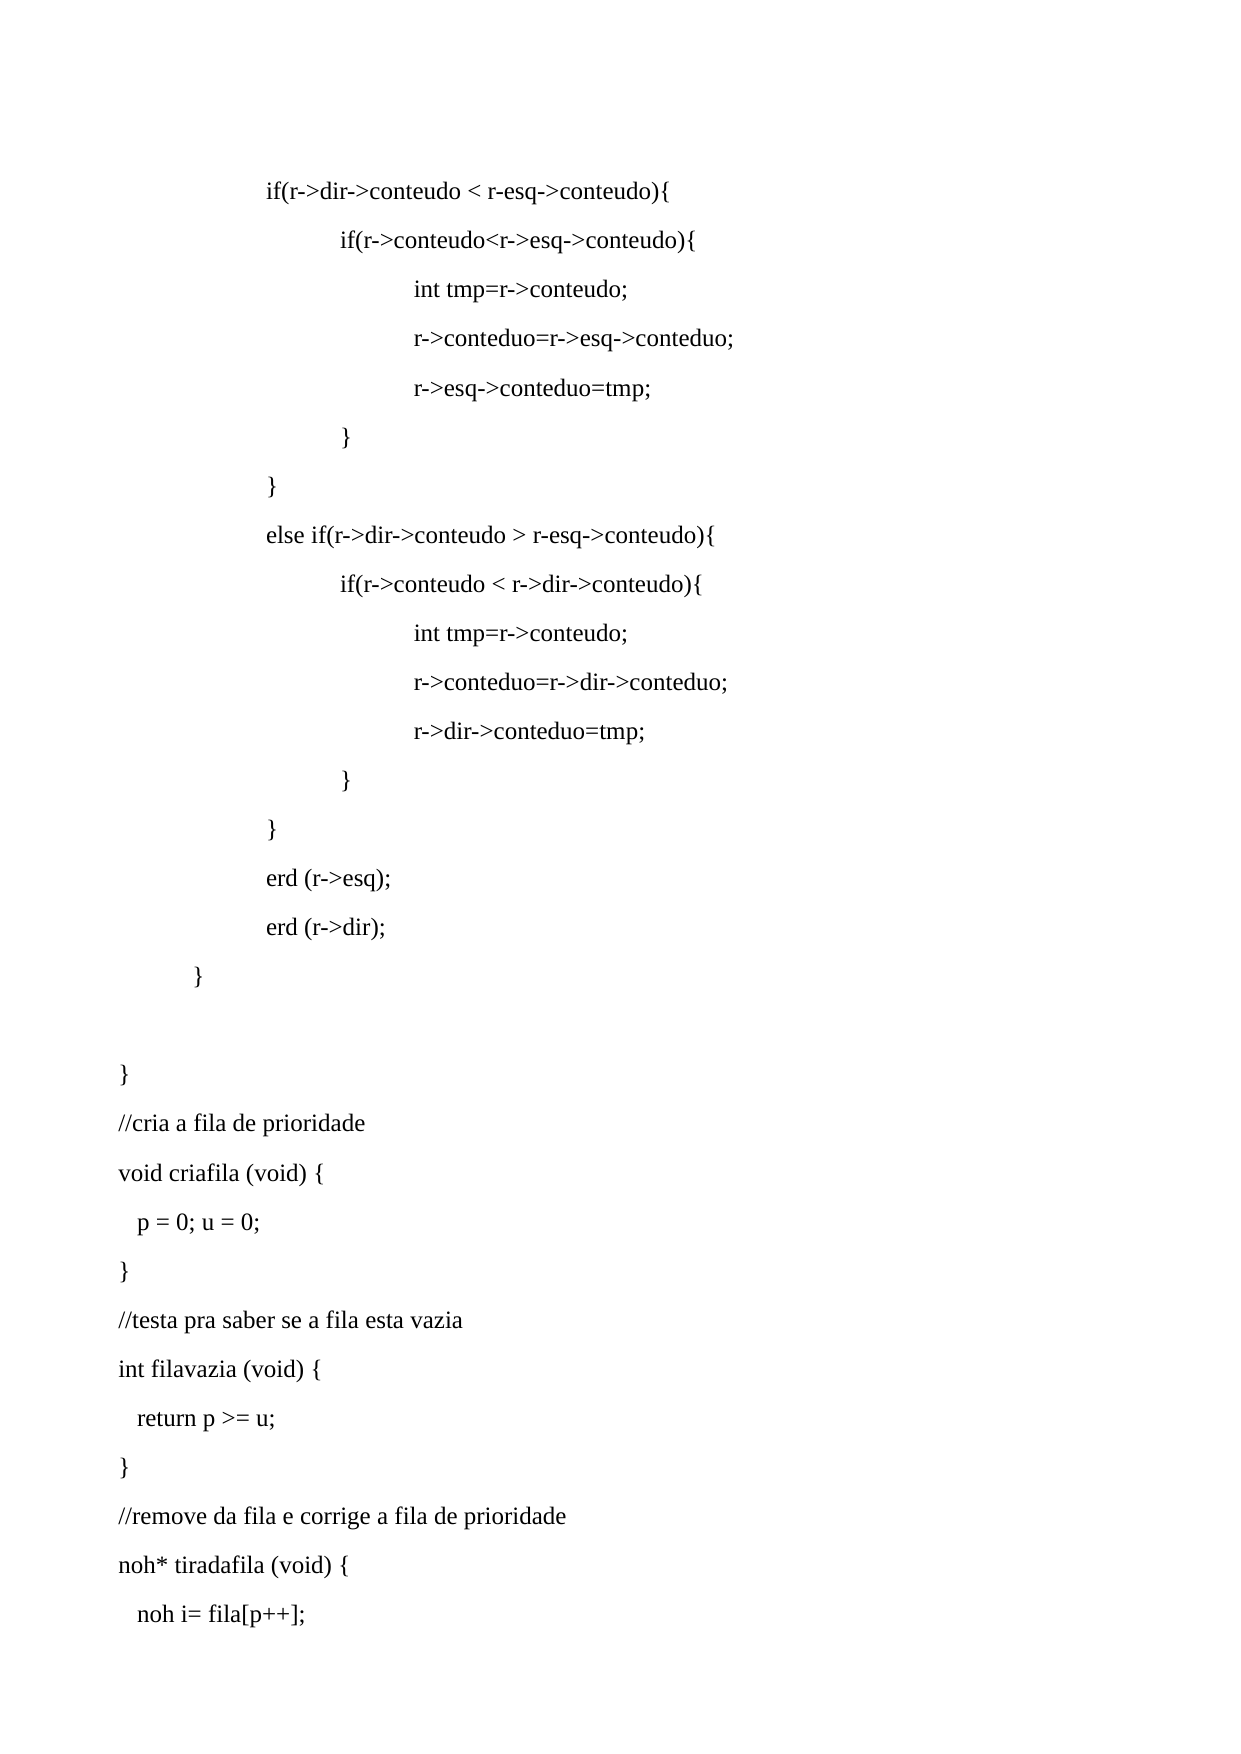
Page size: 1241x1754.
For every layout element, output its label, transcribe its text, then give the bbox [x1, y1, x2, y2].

text //remove da fila e corrige a fila de prioridade [118, 1501, 1122, 1530]
text void criafila (void) { [118, 1158, 1122, 1186]
text } [118, 422, 1122, 450]
text } [118, 765, 1122, 794]
text } [118, 1059, 1122, 1088]
text r->esq->conteduo=tmp; [118, 373, 1122, 401]
text noh i= fila[p++]; [118, 1599, 1122, 1628]
text int tmp=r->conteudo; [118, 618, 1122, 647]
text erd (r->dir); [118, 912, 1122, 941]
text //testa pra saber se a fila esta vazia [118, 1305, 1122, 1333]
text r->dir->conteduo=tmp; [118, 716, 1122, 745]
text if(r->conteudo < r->dir->conteudo){ [118, 569, 1122, 598]
text int filavazia (void) { [118, 1354, 1122, 1383]
text } [118, 1256, 1122, 1284]
text } [118, 471, 1122, 499]
text int tmp=r->conteudo; [118, 274, 1122, 303]
text } [118, 961, 1122, 990]
text } [118, 814, 1122, 843]
text erd (r->esq); [118, 863, 1122, 892]
text return p >= u; [118, 1403, 1122, 1432]
text if(r->conteudo<r->esq->conteudo){ [118, 225, 1122, 254]
text if(r->dir->conteudo < r-esq->conteudo){ [118, 176, 1122, 205]
text //cria a fila de prioridade [118, 1108, 1122, 1137]
text p = 0; u = 0; [118, 1207, 1122, 1235]
text r->conteduo=r->dir->conteduo; [118, 667, 1122, 696]
text else if(r->dir->conteudo > r-esq->conteudo){ [118, 520, 1122, 548]
text noh* tiradafila (void) { [118, 1550, 1122, 1579]
text r->conteduo=r->esq->conteduo; [118, 323, 1122, 352]
text } [118, 1452, 1122, 1481]
